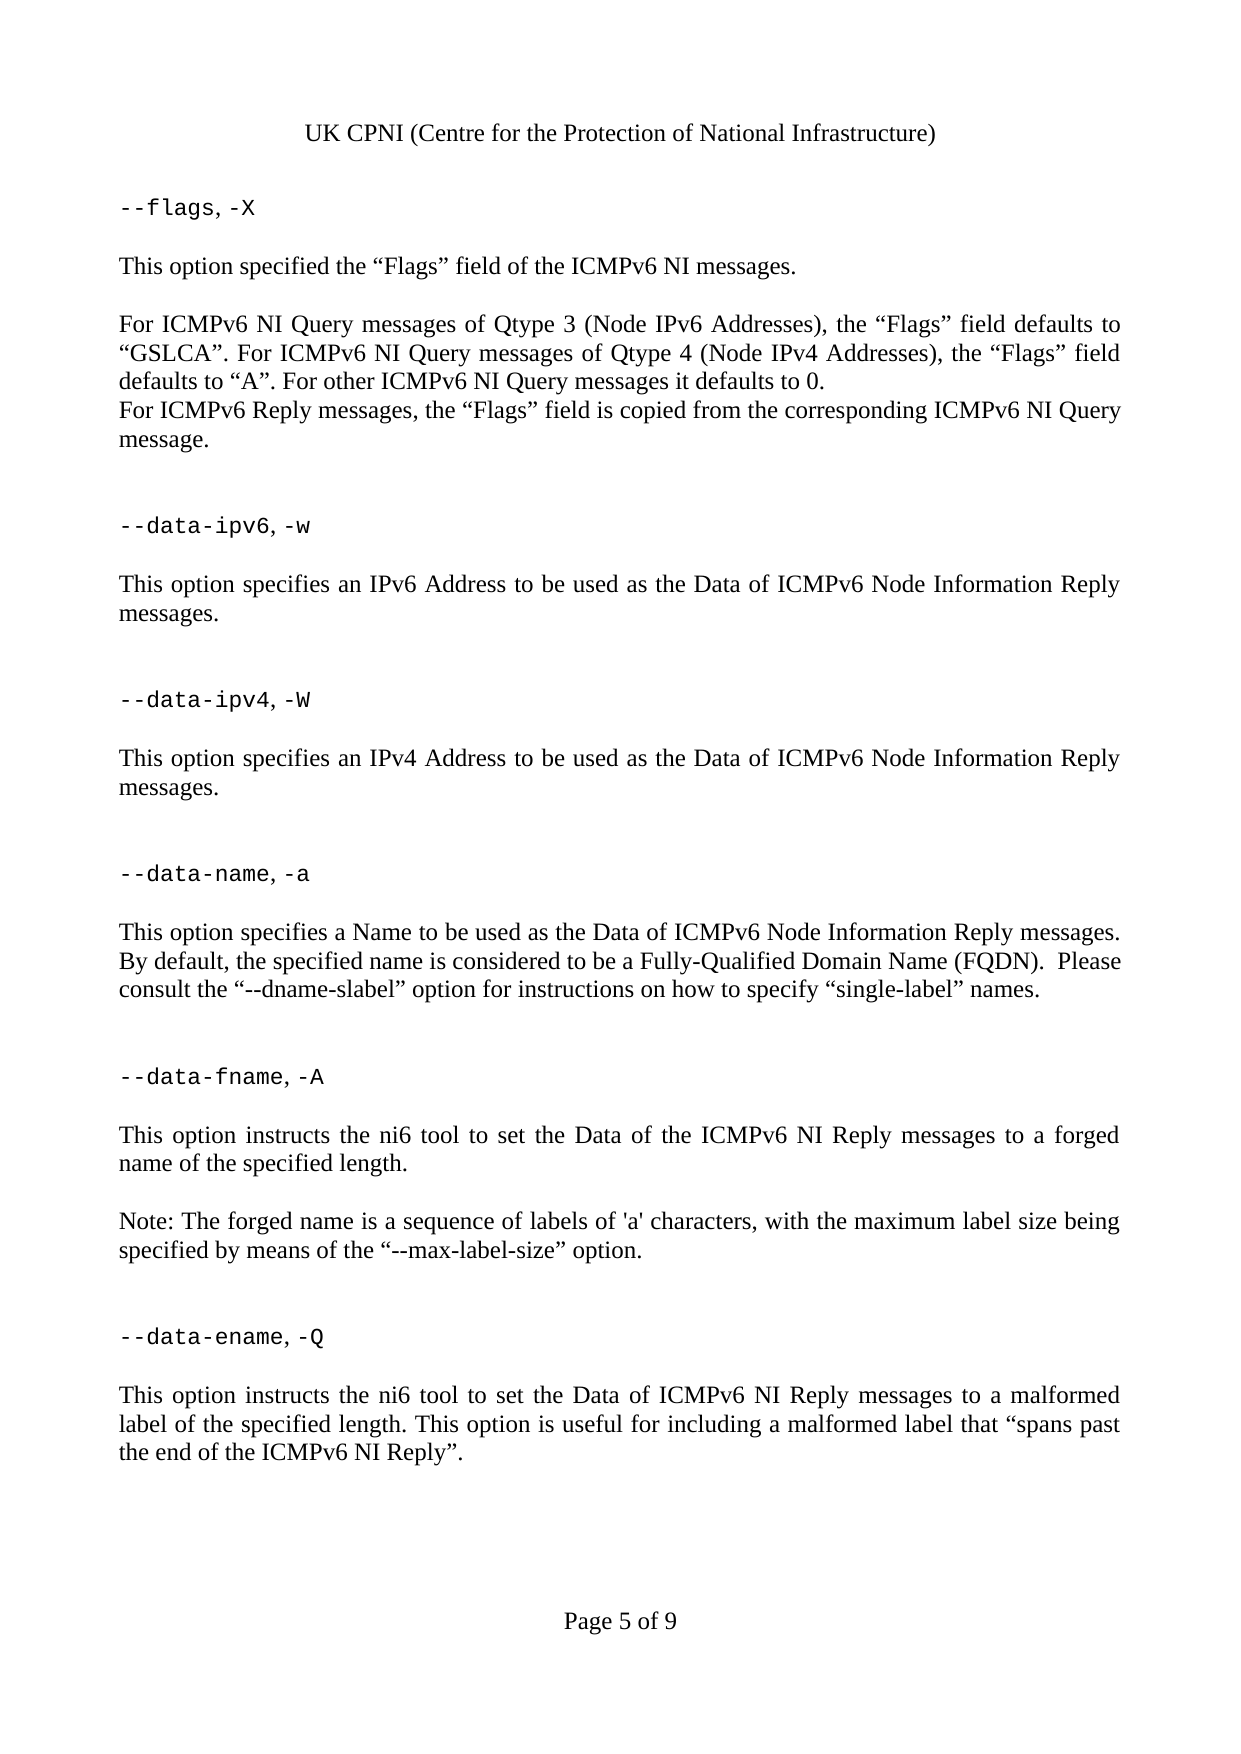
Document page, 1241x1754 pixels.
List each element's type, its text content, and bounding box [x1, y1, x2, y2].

text --flags, -X [118, 192, 1122, 223]
text --data-name, -a [118, 858, 1122, 888]
text This option specifies an IPv6 Address to be used as the Data of ICMPv6 Node Information Reply messages. [118, 569, 1122, 627]
text For ICMPv6 NI Query messages of Qtype 3 (Node IPv6 Addresses), the “Flags” field defaults to “GSLCA”. For ICMPv6 NI Query messages of Qtype 4 (Node IPv4 Addresses), the “Flags” field defaults to “A”. For other ICMPv6 NI Query messages it defaults to 0. [118, 309, 1122, 395]
text --data-fname, -A [118, 1061, 1122, 1091]
text --data-ipv4, -W [118, 684, 1122, 714]
text This option specifies an IPv4 Address to be used as the Data of ICMPv6 Node Information Reply messages. [118, 743, 1122, 801]
text This option specified the “Flags” field of the ICMPv6 NI messages. [118, 251, 1122, 280]
text This option instructs the ni6 tool to set the Data of ICMPv6 NI Reply messages to a malformed label of the specified length. This option is useful for including a malformed label that “spans past the end of the ICMPv6 NI Reply”. [118, 1380, 1122, 1466]
text This option specifies a Name to be used as the Data of ICMPv6 Node Information Reply messages. By default, the specified name is considered to be a Fully-Qualified Domain Name (FQDN). Please consult the “--dname-slabel” option for instructions on how to specify “single-label” names. [118, 917, 1122, 1003]
text Note: The forged name is a sequence of labels of 'a' characters, with the maximum label size being specified by means of the “--max-label-size” option. [118, 1206, 1122, 1263]
text This option instructs the ni6 tool to set the Data of the ICMPv6 NI Reply messages to a forged name of the specified length. [118, 1120, 1122, 1177]
text For ICMPv6 Reply messages, the “Flags” field is copied from the corresponding ICMPv6 NI Query message. [118, 395, 1122, 453]
text --data-ipv6, -w [118, 510, 1122, 540]
text --data-ename, -Q [118, 1321, 1122, 1351]
